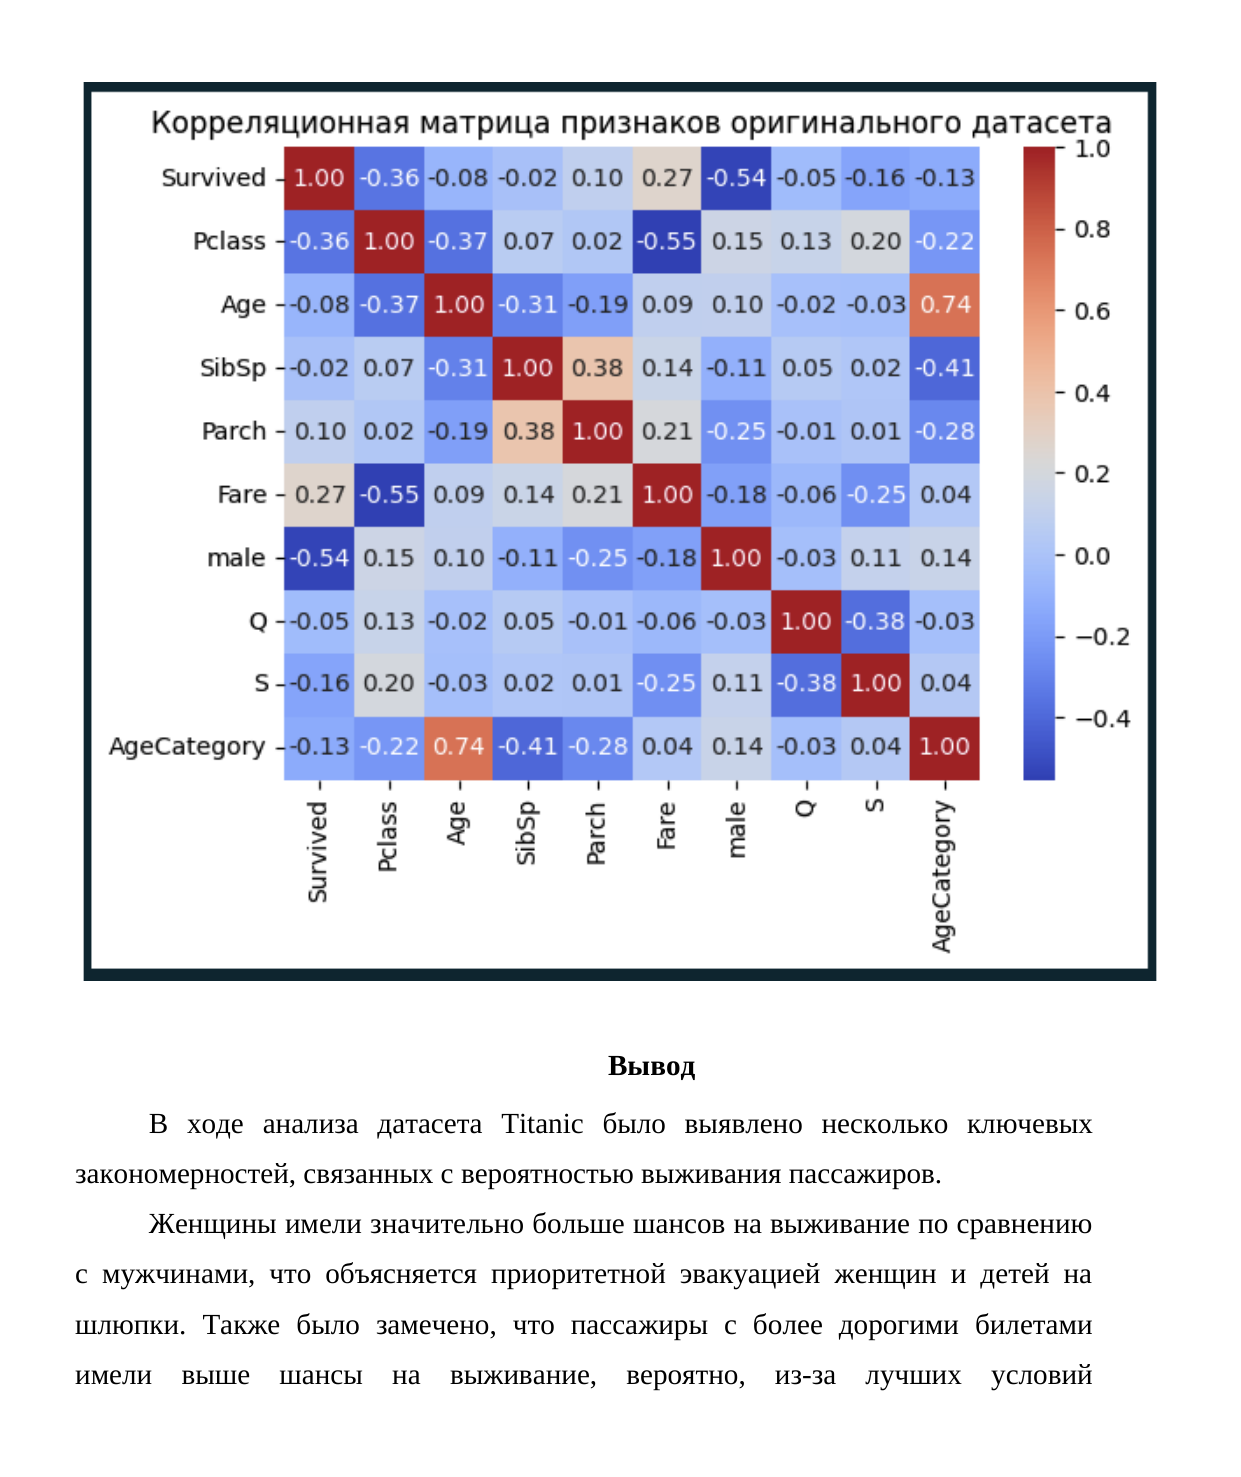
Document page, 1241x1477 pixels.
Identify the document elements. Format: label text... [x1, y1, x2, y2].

subtitle Вывод [209, 1048, 1094, 1081]
subtitle Женщины имели значительно больше шансов на выживание по сравнению с мужчинами, что объясняется приоритетной эвакуацией женщин и детей на шлюпки. Также было замечено, что пассажиры с более дорогими билетами имели выше шансы на выживание, вероятно, из-за лучших условий [75, 1206, 1094, 1391]
picture [83, 82, 1157, 981]
subtitle В ходе анализа датасета Titanic было выявлено несколько ключевых закономерностей, связанных с вероятностью выживания пассажиров. [75, 1106, 1094, 1189]
